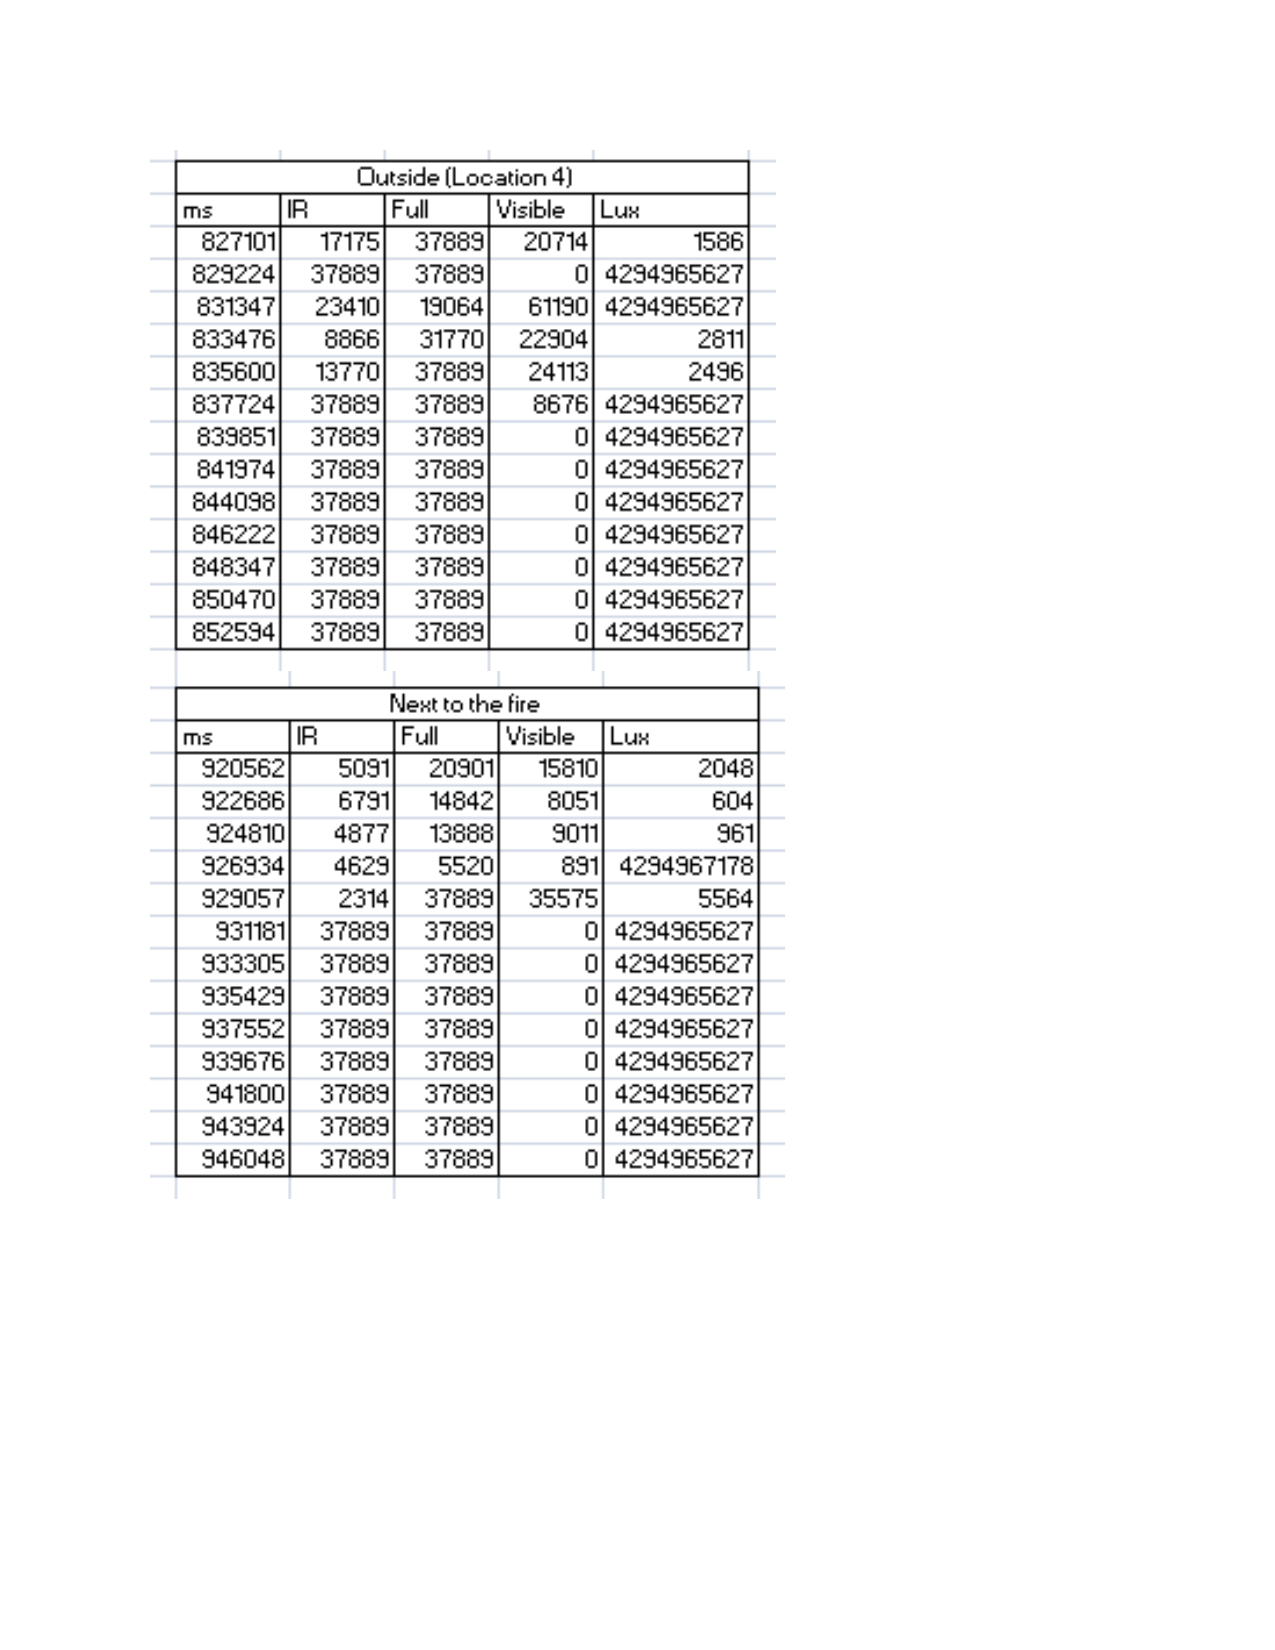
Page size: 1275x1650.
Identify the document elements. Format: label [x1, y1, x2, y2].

picture [150, 150, 786, 1199]
